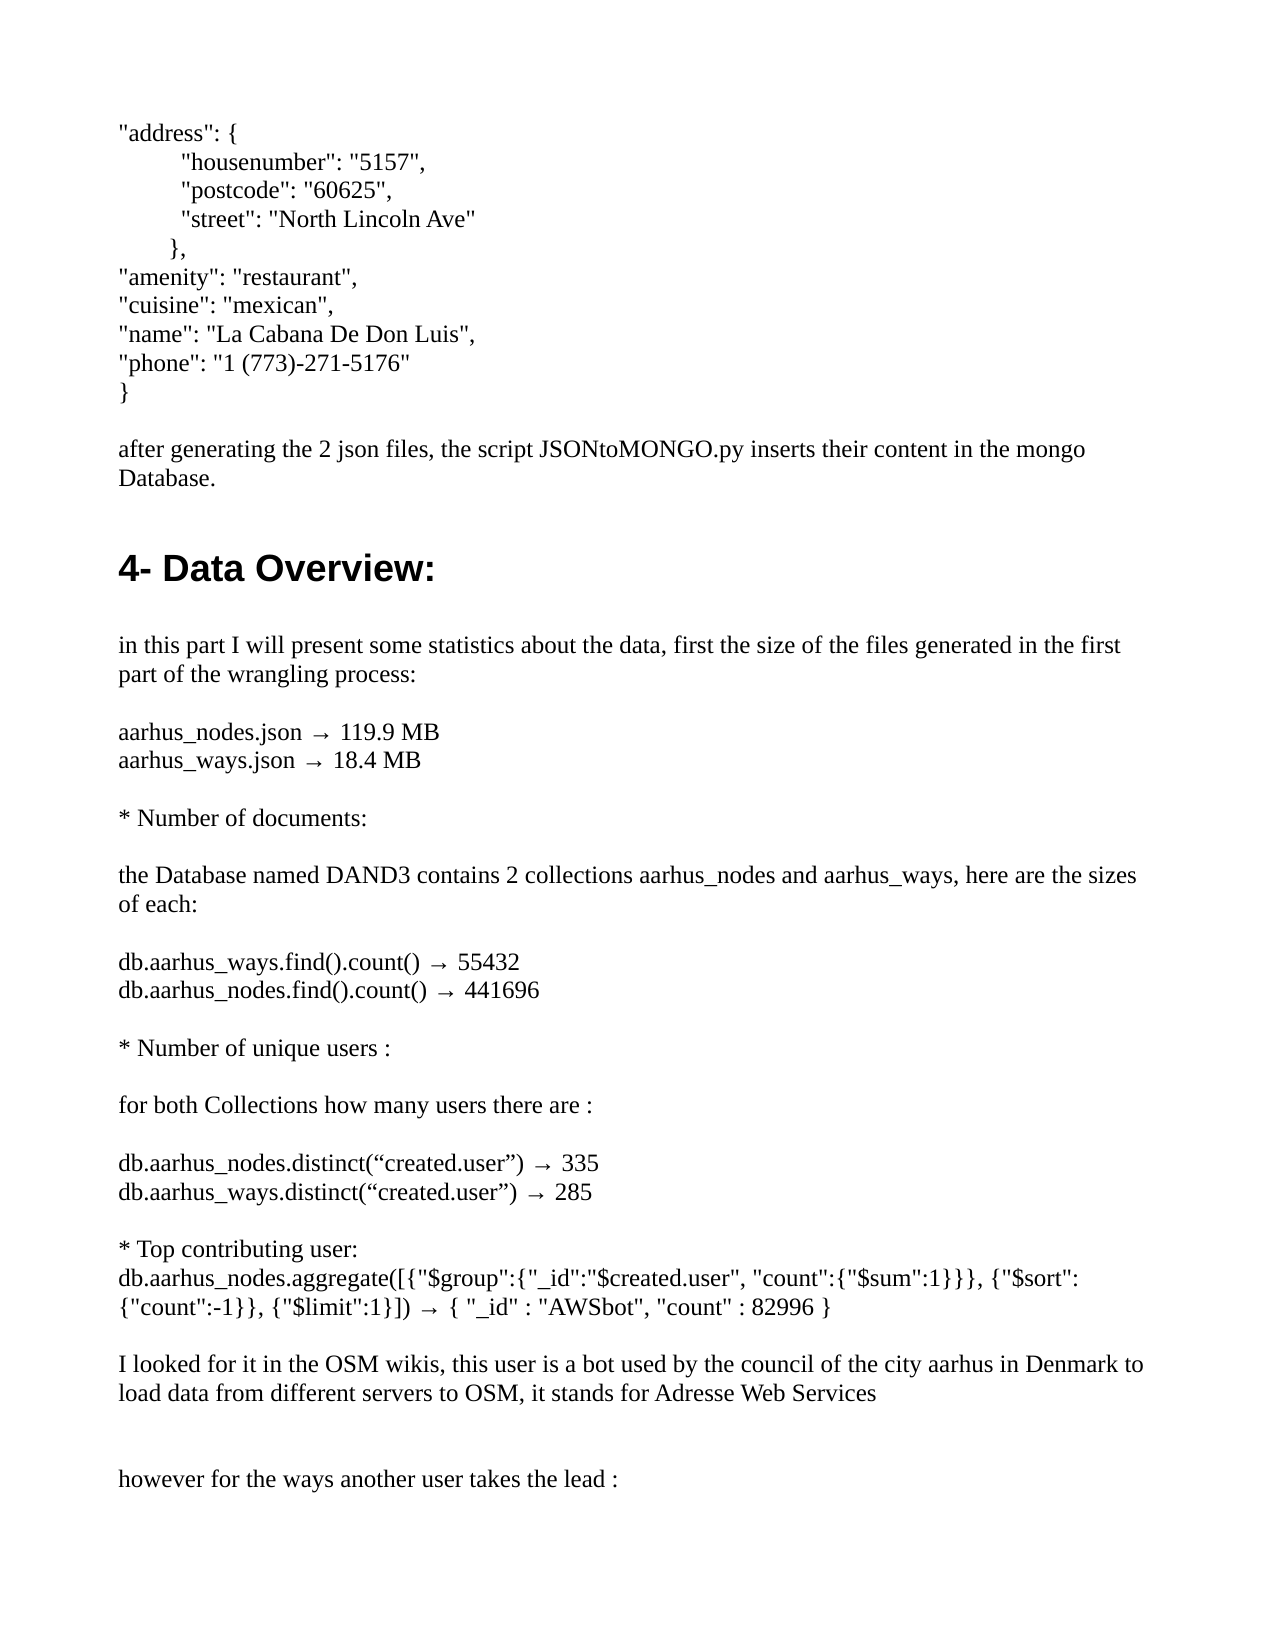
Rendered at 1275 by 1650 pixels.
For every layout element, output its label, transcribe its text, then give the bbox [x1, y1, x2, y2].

text "street": "North Lincoln Ave" [118, 204, 1157, 233]
text } [118, 377, 1157, 406]
text "postcode": "60625", [118, 176, 1157, 204]
text "phone": "1 (773)-271-5176" [118, 348, 1157, 377]
text however for the ways another user takes the lead : [118, 1464, 1157, 1493]
text "amenity": "restaurant", [118, 262, 1157, 291]
text * Number of documents: [118, 803, 1157, 832]
text * Number of unique users : [118, 1033, 1157, 1062]
text for both Collections how many users there are : [118, 1091, 1157, 1119]
text db.aarhus_ways.distinct(“created.user”) → 285 [118, 1177, 1157, 1206]
text db.aarhus_nodes.aggregate([{"$group":{"_id":"$created.user", "count":{"$sum":1}}}, {"$sort":{"count":-1}}, {"$limit":1}]) → { "_id" : "AWSbot", "count" : 82996 } [118, 1263, 1157, 1321]
text the Database named DAND3 contains 2 collections aarhus_nodes and aarhus_ways, here are the sizes of each: [118, 861, 1157, 918]
text db.aarhus_nodes.find().count() → 441696 [118, 976, 1157, 1004]
text "name": "La Cabana De Don Luis", [118, 319, 1157, 348]
text after generating the 2 json files, the script JSONtoMONGO.py inserts their content in the mongo Database. [118, 434, 1157, 492]
subtitle 4- Data Overview: [118, 546, 1157, 589]
text in this part I will present some statistics about the data, first the size of the files generated in the first part of the wrangling process: [118, 631, 1157, 688]
text I looked for it in the OSM wikis, this user is a bot used by the council of the city aarhus in Denmark to load data from different servers to OSM, it stands for Adresse Web Services [118, 1349, 1157, 1407]
text "cuisine": "mexican", [118, 291, 1157, 319]
text }, [118, 233, 1157, 262]
text aarhus_ways.json → 18.4 MB [118, 746, 1157, 774]
text aarhus_nodes.json → 119.9 MB [118, 717, 1157, 746]
text db.aarhus_nodes.distinct(“created.user”) → 335 [118, 1148, 1157, 1177]
text "housenumber": "5157", [118, 147, 1157, 176]
text db.aarhus_ways.find().count() → 55432 [118, 947, 1157, 976]
text "address": { [118, 118, 1157, 147]
text * Top contributing user: [118, 1234, 1157, 1263]
